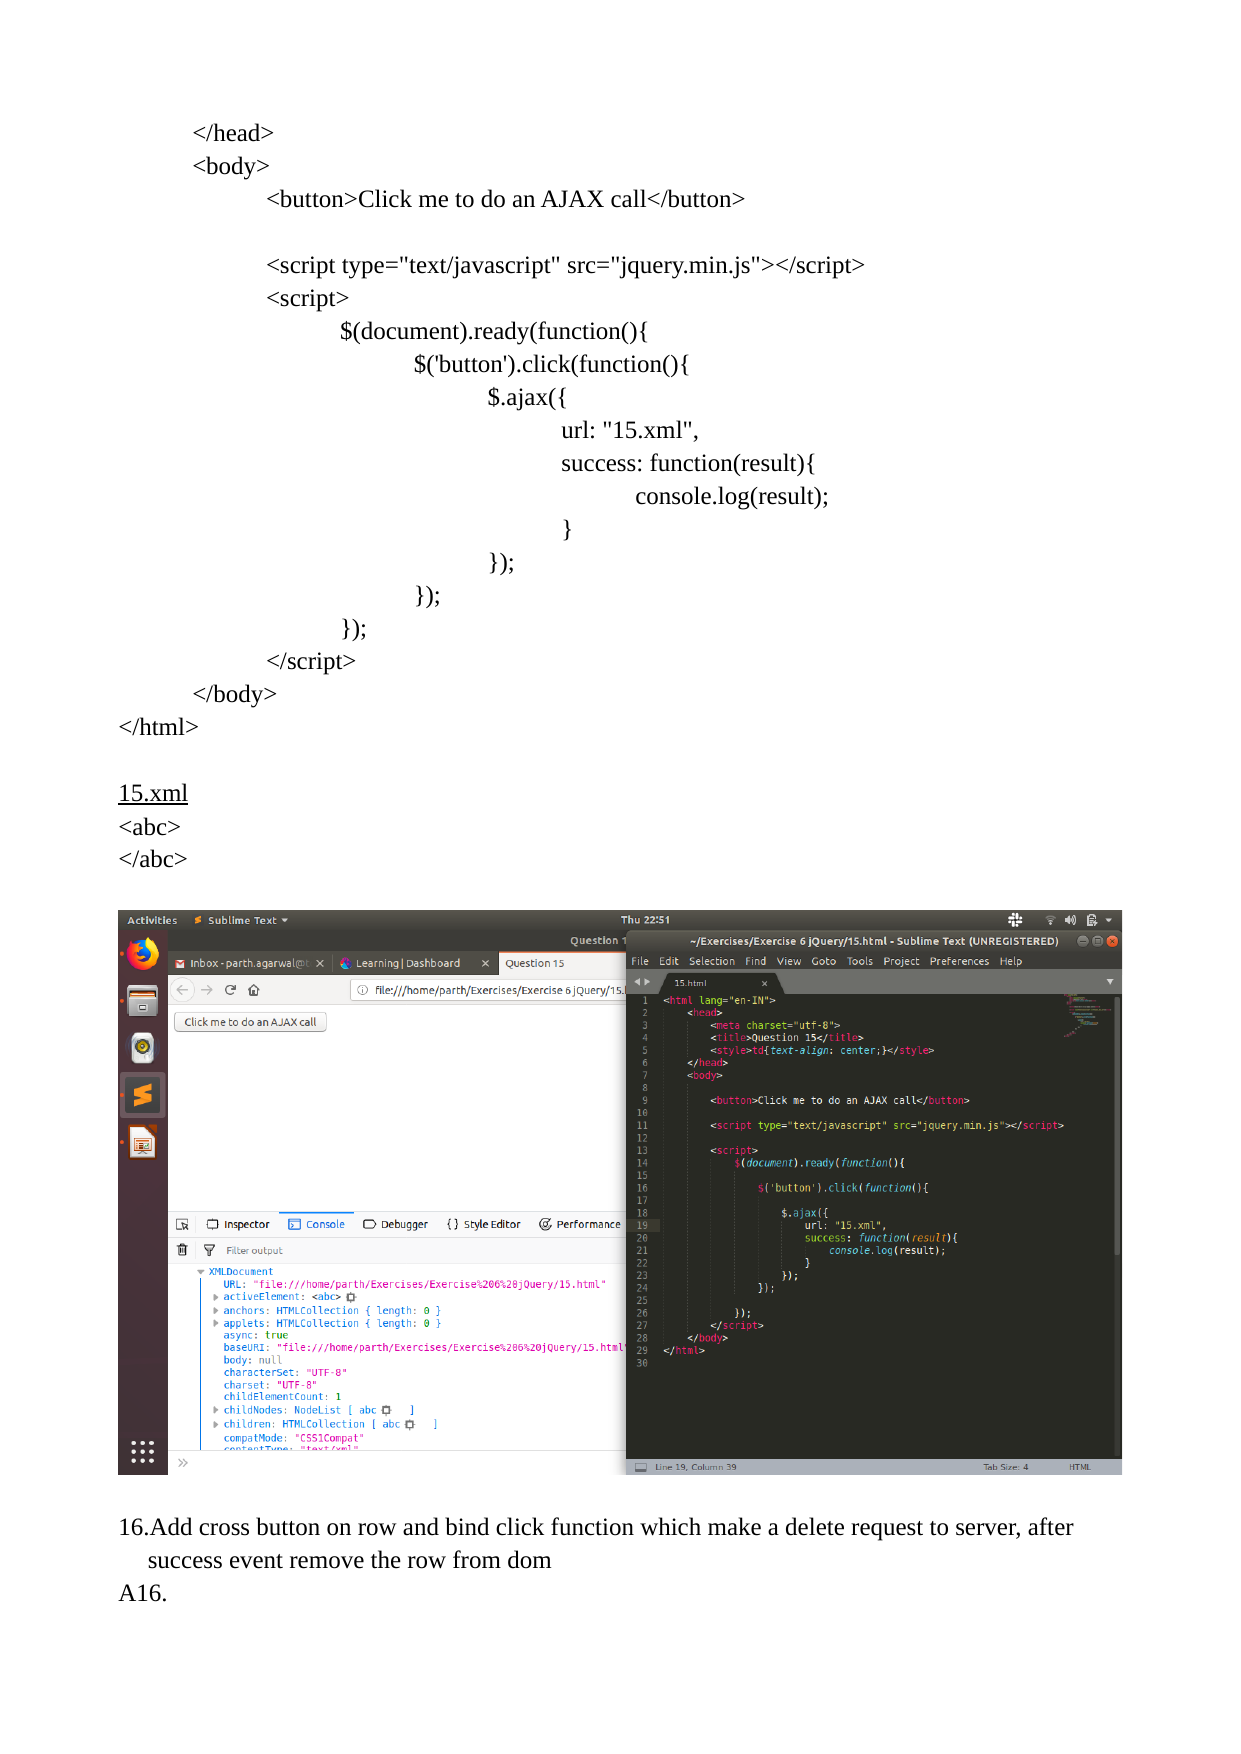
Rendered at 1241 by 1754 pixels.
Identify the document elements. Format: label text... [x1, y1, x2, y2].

text <body> [118, 151, 1122, 180]
text $('button').click(function(){ [118, 349, 1122, 378]
text $.ajax({ [118, 382, 1122, 411]
text </body> [118, 679, 1122, 708]
text } [118, 514, 1122, 543]
text }); [118, 613, 1122, 642]
text </html> [118, 712, 1122, 741]
text <script type="text/javascript" src="jquery.min.js"></script> [118, 250, 1122, 279]
text 15.xml [118, 778, 1122, 807]
text success: function(result){ [118, 448, 1122, 477]
text </head> [118, 118, 1122, 147]
text A16. [118, 1578, 1122, 1607]
list Add cross button on row and bind click function which make a delete request to server, after success event remove the row from dom [118, 1512, 1122, 1574]
text </script> [118, 646, 1122, 675]
text <script> [118, 283, 1122, 312]
text }); [118, 580, 1122, 609]
picture [118, 910, 1123, 1475]
text <abc> [118, 812, 1122, 840]
text $(document).ready(function(){ [118, 316, 1122, 345]
text console.log(result); [118, 481, 1122, 510]
text </abc> [118, 844, 1122, 873]
text url: "15.xml", [118, 415, 1122, 444]
text <button>Click me to do an AJAX call</button> [118, 184, 1122, 213]
text }); [118, 547, 1122, 576]
